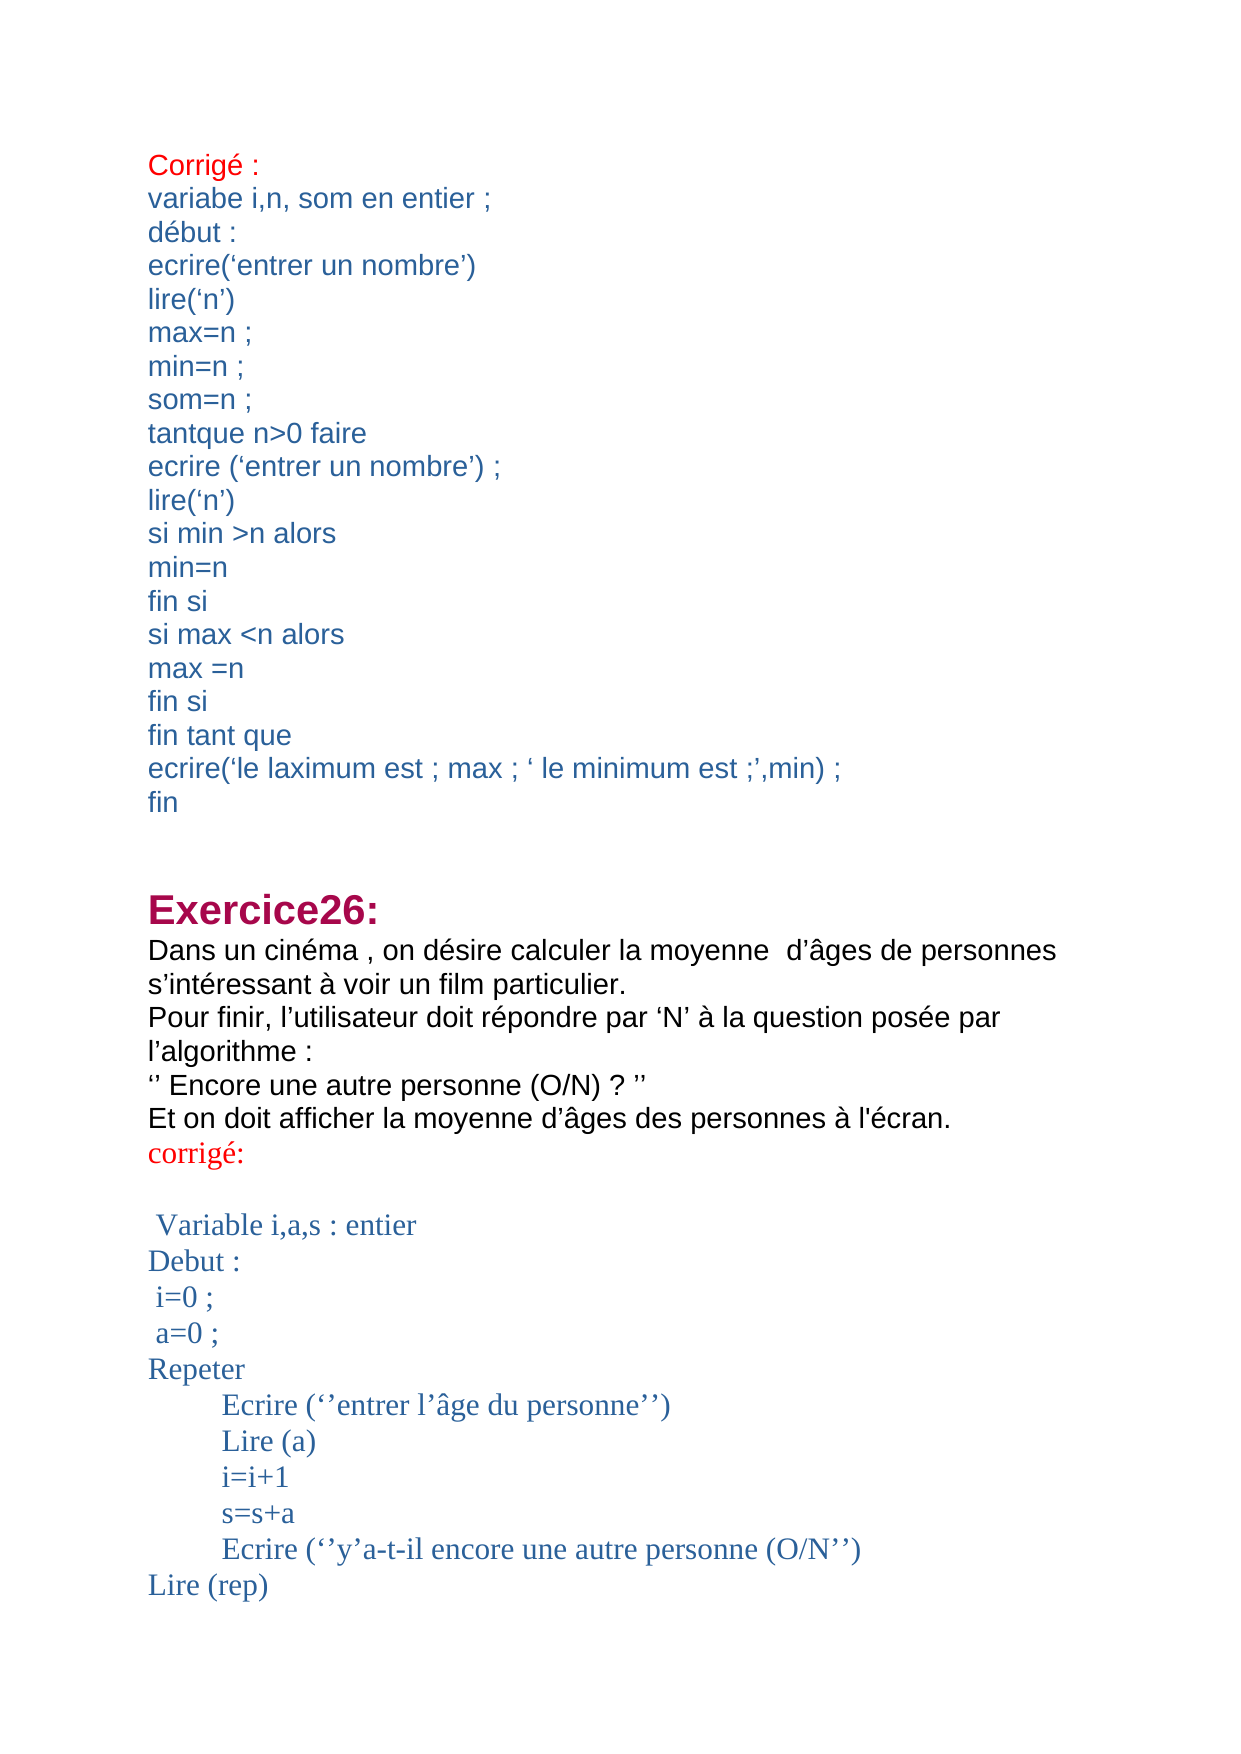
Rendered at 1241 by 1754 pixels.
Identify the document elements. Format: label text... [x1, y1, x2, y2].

text si max <n alors [148, 617, 1093, 651]
text Lire (a) [148, 1422, 1093, 1458]
text Exercice26: [148, 886, 1093, 933]
text s=s+a [148, 1494, 1093, 1530]
text Dans un cinéma , on désire calculer la moyenne d’âges de personnes s’intéressant à voir un film particulier. [148, 933, 1093, 1001]
text Variable i,a,s : entier [148, 1207, 1093, 1242]
text Ecrire (‘’y’a-t-il encore une autre personne (O/N’’) [148, 1530, 1093, 1566]
text Ecrire (‘’entrer l’âge du personne’’) [148, 1386, 1093, 1422]
text corrigé: [148, 1135, 1093, 1171]
text Corrigé : [148, 148, 1093, 181]
text variabe i,n, som en entier ; [148, 181, 1093, 215]
text min=n [148, 550, 1093, 584]
text max=n ; [148, 315, 1093, 349]
text lire(‘n’) [148, 483, 1093, 517]
text ecrire (‘entrer un nombre’) ; [148, 449, 1093, 483]
text fin si [148, 684, 1093, 718]
text lire(‘n’) [148, 282, 1093, 315]
text si min >n alors [148, 517, 1093, 550]
text som=n ; [148, 382, 1093, 416]
text Repeter [148, 1350, 1093, 1386]
text i=0 ; [148, 1278, 1093, 1314]
text max =n [148, 651, 1093, 684]
text i=i+1 [148, 1458, 1093, 1494]
text fin tant que [148, 718, 1093, 751]
text min=n ; [148, 349, 1093, 382]
text fin [148, 785, 1093, 818]
text fin si [148, 584, 1093, 617]
text Debut : [148, 1242, 1093, 1278]
text a=0 ; [148, 1314, 1093, 1350]
text Pour finir, l’utilisateur doit répondre par ‘N’ à la question posée par l’algorithme : [148, 1001, 1093, 1068]
text Lire (rep) [148, 1566, 1093, 1602]
text tantque n>0 faire [148, 416, 1093, 449]
text début : [148, 215, 1093, 248]
text ecrire(‘entrer un nombre’) [148, 248, 1093, 282]
text ecrire(‘le laximum est ; max ; ‘ le minimum est ;’,min) ; [148, 751, 1093, 785]
text ‘’ Encore une autre personne (O/N) ? ’’ [148, 1068, 1093, 1101]
text Et on doit afficher la moyenne d’âges des personnes à l'écran. [148, 1101, 1093, 1135]
